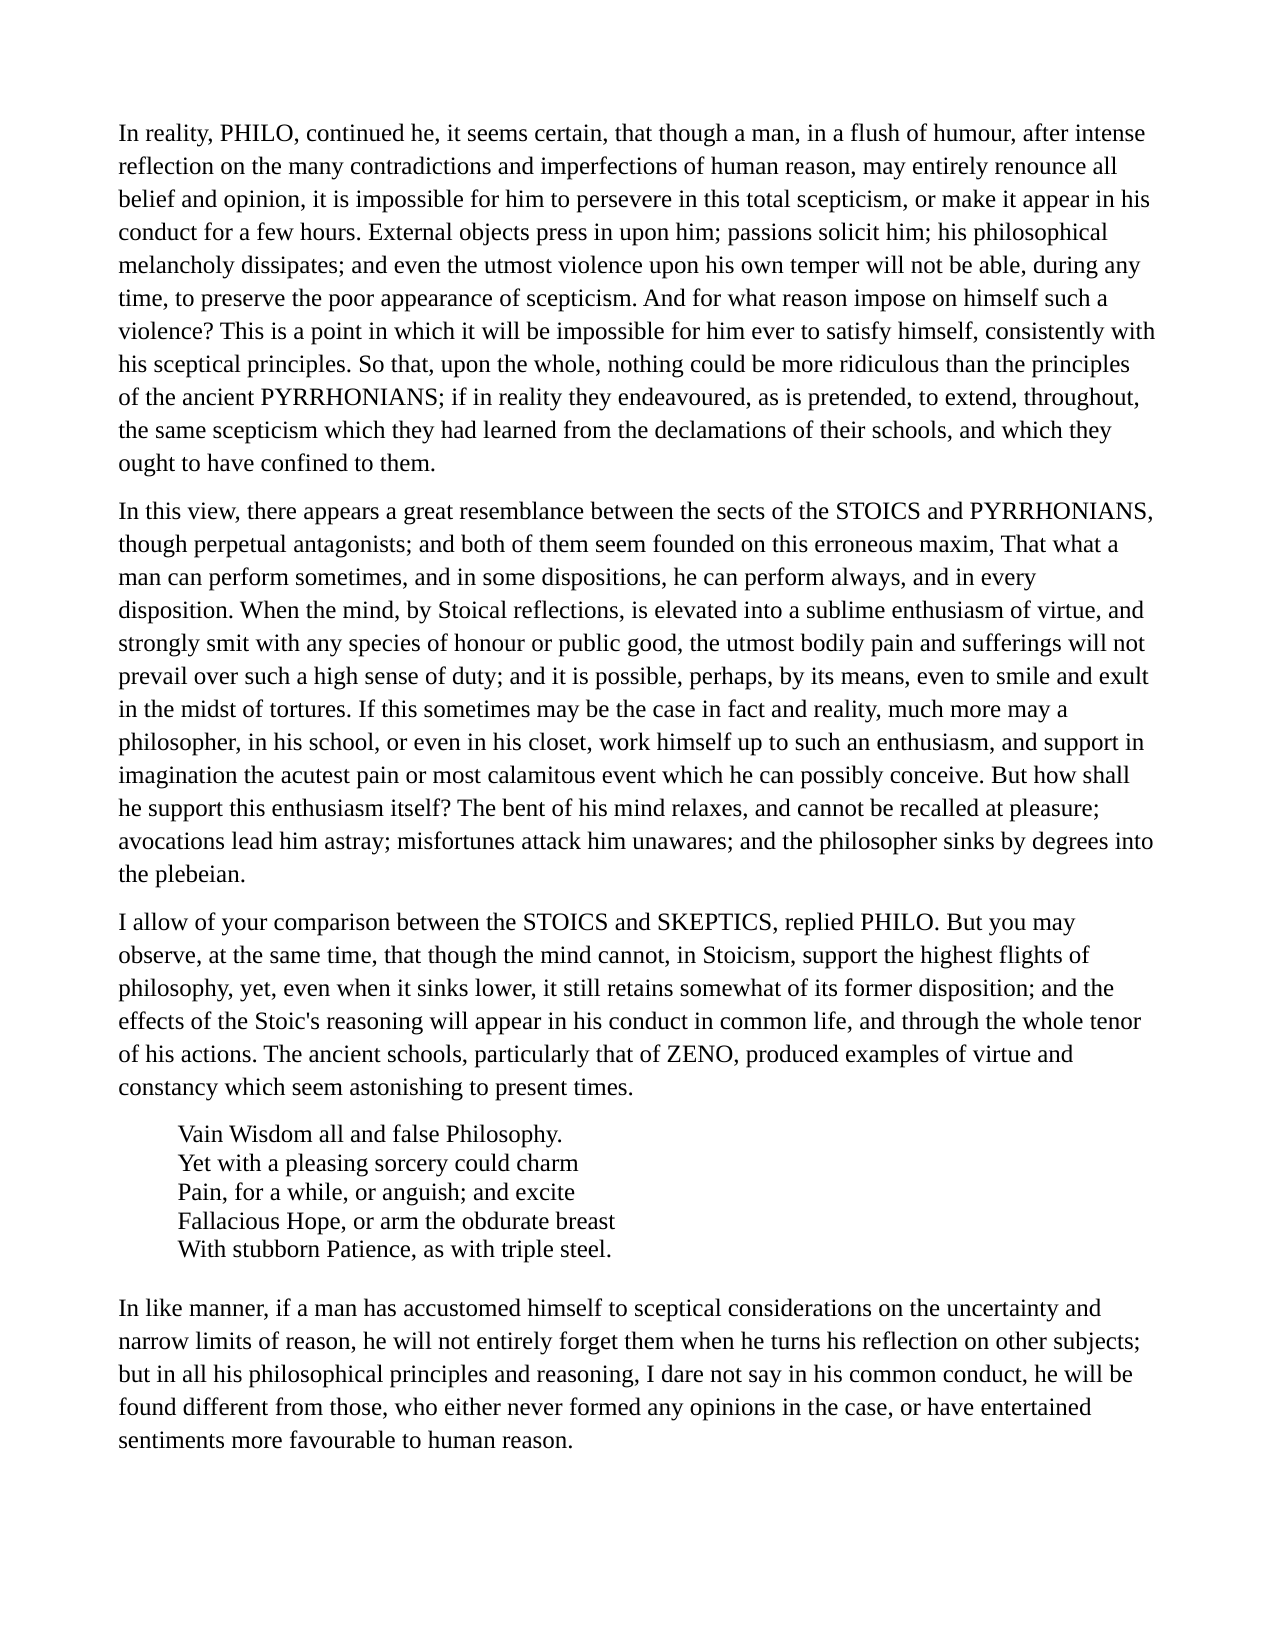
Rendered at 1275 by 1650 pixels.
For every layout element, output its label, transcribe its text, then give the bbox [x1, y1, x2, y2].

text In reality, PHILO, continued he, it seems certain, that though a man, in a flush of humour, after intense reflection on the many contradictions and imperfections of human reason, may entirely renounce all belief and opinion, it is impossible for him to persevere in this total scepticism, or make it appear in his conduct for a few hours. External objects press in upon him; passions solicit him; his philosophical melancholy dissipates; and even the utmost violence upon his own temper will not be able, during any time, to preserve the poor appearance of scepticism. And for what reason impose on himself such a violence? This is a point in which it will be impossible for him ever to satisfy himself, consistently with his sceptical principles. So that, upon the whole, nothing could be more ridiculous than the principles of the ancient PYRRHONIANS; if in reality they endeavoured, as is pretended, to extend, throughout, the same scepticism which they had learned from the declamations of their schools, and which they ought to have confined to them. [118, 118, 1157, 477]
text In this view, there appears a great resemblance between the sects of the STOICS and PYRRHONIANS, though perpetual antagonists; and both of them seem founded on this erroneous maxim, That what a man can perform sometimes, and in some dispositions, he can perform always, and in every disposition. When the mind, by Stoical reflections, is elevated into a sublime enthusiasm of virtue, and strongly smit with any species of honour or public good, the utmost bodily pain and sufferings will not prevail over such a high sense of duty; and it is possible, perhaps, by its means, even to smile and exult in the midst of tortures. If this sometimes may be the case in fact and reality, much more may a philosopher, in his school, or even in his closet, work himself up to such an enthusiasm, and support in imagination the acutest pain or most calamitous event which he can possibly conceive. But how shall he support this enthusiasm itself? The bent of his mind relaxes, and cannot be recalled at pleasure; avocations lead him astray; misfortunes attack him unawares; and the philosopher sinks by degrees into the plebeian. [118, 496, 1157, 888]
text I allow of your comparison between the STOICS and SKEPTICS, replied PHILO. But you may observe, at the same time, that though the mind cannot, in Stoicism, support the highest flights of philosophy, yet, even when it sinks lower, it still retains somewhat of its former disposition; and the effects of the Stoic's reasoning will appear in his conduct in common life, and through the whole tenor of his actions. The ancient schools, particularly that of ZENO, produced examples of virtue and constancy which seem astonishing to present times. [118, 907, 1157, 1101]
text In like manner, if a man has accustomed himself to sceptical considerations on the uncertainty and narrow limits of reason, he will not entirely forget them when he turns his reflection on other subjects; but in all his philosophical principles and reasoning, I dare not say in his common conduct, he will be found different from those, who either never formed any opinions in the case, or have entertained sentiments more favourable to human reason. [118, 1293, 1157, 1453]
text Vain Wisdom all and false Philosophy. Yet with a pleasing sorcery could charm Pain, for a while, or anguish; and excite Fallacious Hope, or arm the obdurate breast With stubborn Patience, as with triple steel. [177, 1119, 1098, 1263]
